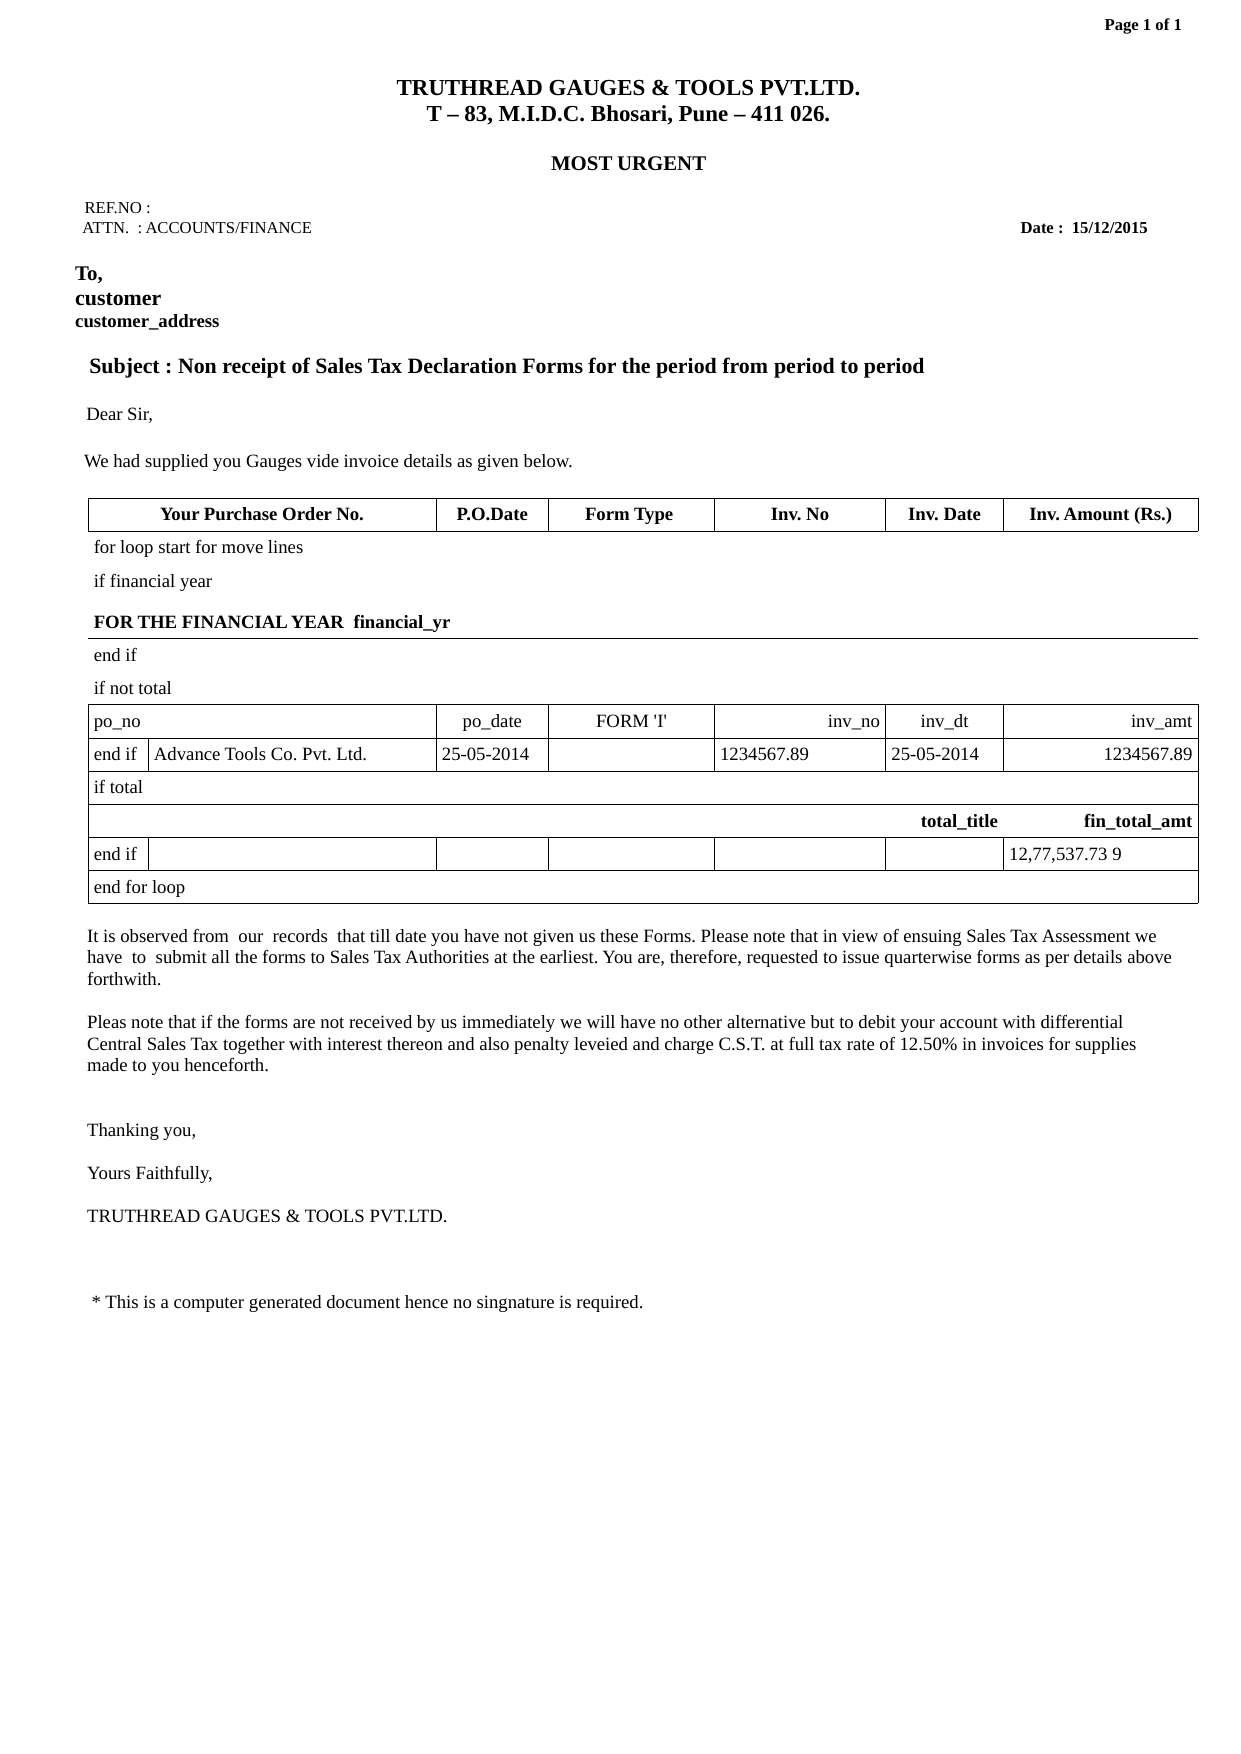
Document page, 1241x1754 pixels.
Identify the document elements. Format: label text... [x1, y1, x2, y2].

table_cell 1234567.89 [715, 739, 885, 771]
text Thanking you, [87, 1119, 1181, 1140]
text T – 83, M.I.D.C. Bhosari, Pune – 411 026. [75, 100, 1181, 127]
table_cell [149, 838, 436, 870]
text TRUTHREAD GAUGES & TOOLS PVT.LTD. [75, 74, 1181, 100]
table_cell [437, 838, 548, 870]
text It is observed from our records that till date you have not given us these Forms. Please note that in view of ensuing Sales Tax Assessment we have to submit all the forms to Sales Tax Authorities at the earliest. You are, therefore, requested to issue quarterwise forms as per details above forthwith. [87, 925, 1181, 989]
table_cell po_no [89, 705, 436, 737]
table_cell end if [88, 639, 1198, 671]
table_cell [89, 805, 714, 837]
text We had supplied you Gauges vide invoice details as given below. [75, 447, 1181, 472]
text * This is a computer generated document hence no singnature is required. [87, 1291, 1181, 1313]
table_cell 12,77,537.73 9 [1004, 838, 1198, 870]
table_cell end if [89, 739, 148, 771]
table_header P.O.Date [437, 499, 548, 531]
table_cell total_title [714, 805, 1003, 837]
text Pleas note that if the forms are not received by us immediately we will have no other alternative but to debit your account with differential Central Sales Tax together with interest thereon and also penalty leveied and charge C.S.T. at full tax rate of 12.50% in invoices for supplies made to you henceforth. [87, 1011, 1181, 1076]
table_cell po_date [437, 705, 548, 737]
table_cell [886, 838, 1003, 870]
text ATTN. : ACCOUNTS/FINANCE Date : 15/12/2015 [75, 218, 1181, 237]
table_cell [549, 739, 714, 771]
table_cell 1234567.89 [1004, 739, 1198, 771]
table_cell [549, 838, 714, 870]
text TRUTHREAD GAUGES & TOOLS PVT.LTD. [87, 1205, 1181, 1227]
table_cell inv_no [715, 705, 885, 737]
text REF.NO : [75, 196, 1181, 218]
table_cell if financial year [88, 564, 1198, 597]
table_cell FORM 'I' [549, 705, 714, 737]
text Subject : Non receipt of Sales Tax Declaration Forms for the period from period to period [75, 353, 1181, 379]
table_cell for loop start for move lines [88, 532, 1198, 564]
table_cell inv_dt [886, 705, 1003, 737]
table_cell 25-05-2014 [886, 739, 1003, 771]
text To, [75, 261, 1181, 285]
table_header Inv. Date [886, 499, 1003, 531]
table_cell if total [89, 772, 1198, 804]
table_cell 25-05-2014 [437, 739, 548, 771]
text Dear Sir, [75, 400, 1181, 426]
table_cell Advance Tools Co. Pvt. Ltd. [149, 739, 436, 771]
table_cell end for loop [89, 871, 1198, 903]
text customer_address [75, 310, 1181, 332]
table_header Your Purchase Order No. [89, 499, 436, 531]
table_cell FOR THE FINANCIAL YEAR financial_yr [88, 597, 1198, 638]
table_cell fin_total_amt [1003, 805, 1198, 837]
text MOST URGENT [75, 151, 1181, 175]
table_cell [715, 838, 885, 870]
table_header Inv. No [715, 499, 885, 531]
table_header Form Type [549, 499, 714, 531]
table_cell inv_amt [1004, 705, 1198, 737]
text customer [75, 285, 1181, 310]
table_cell if not total [88, 671, 1198, 704]
table_cell end if [89, 838, 148, 870]
text Yours Faithfully, [87, 1162, 1181, 1183]
table_header Inv. Amount (Rs.) [1004, 499, 1198, 531]
